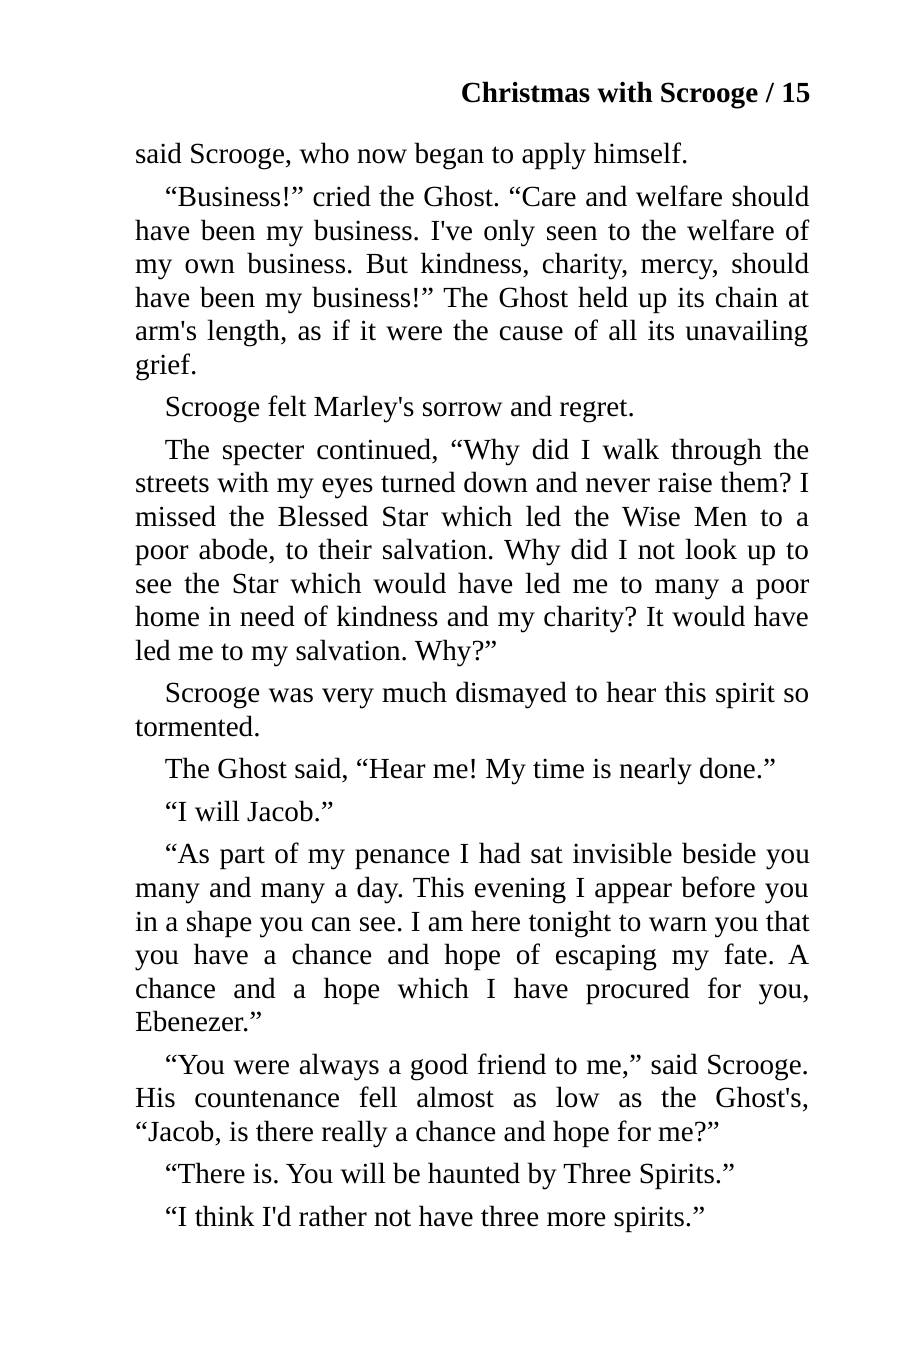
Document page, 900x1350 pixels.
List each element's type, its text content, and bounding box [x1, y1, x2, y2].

text The specter continued, “Why did I walk through the streets with my eyes turned down and never raise them? I missed the Blessed Star which led the Wise Men to a poor abode, to their salvation. Why did I not look up to see the Star which would have led me to many a poor home in need of kindness and my charity? It would have led me to my salvation. Why?” [135, 432, 810, 667]
text Scrooge was very much dismayed to hear this spirit so tormented. [135, 676, 810, 743]
text said Scrooge, who now began to apply himself. [135, 137, 810, 170]
text “I will Jacob.” [135, 794, 810, 828]
text “Business!” cried the Ghost. “Care and welfare should have been my business. I've only seen to the welfare of my own business. But kindness, charity, mercy, should have been my business!” The Ghost held up its chain at arm's length, as if it were the cause of all its unavailing grief. [135, 179, 810, 380]
text “There is. You will be haunted by Three Spirits.” [135, 1156, 810, 1190]
text “You were always a good friend to me,” said Scrooge. His countenance fell almost as low as the Ghost's, “Jacob, is there really a chance and hope for me?” [135, 1047, 810, 1147]
text “As part of my penance I had sat invisible beside you many and many a day. This evening I appear before you in a shape you can see. I am here tonight to warn you that you have a chance and hope of escaping my fate. A chance and a hope which I have procured for you, Ebenezer.” [135, 837, 810, 1038]
text Scrooge felt Marley's sorrow and regret. [135, 389, 810, 423]
text The Ghost said, “Hear me! My time is nearly done.” [135, 752, 810, 785]
text “I think I'd rather not have three more spirits.” [135, 1199, 810, 1232]
